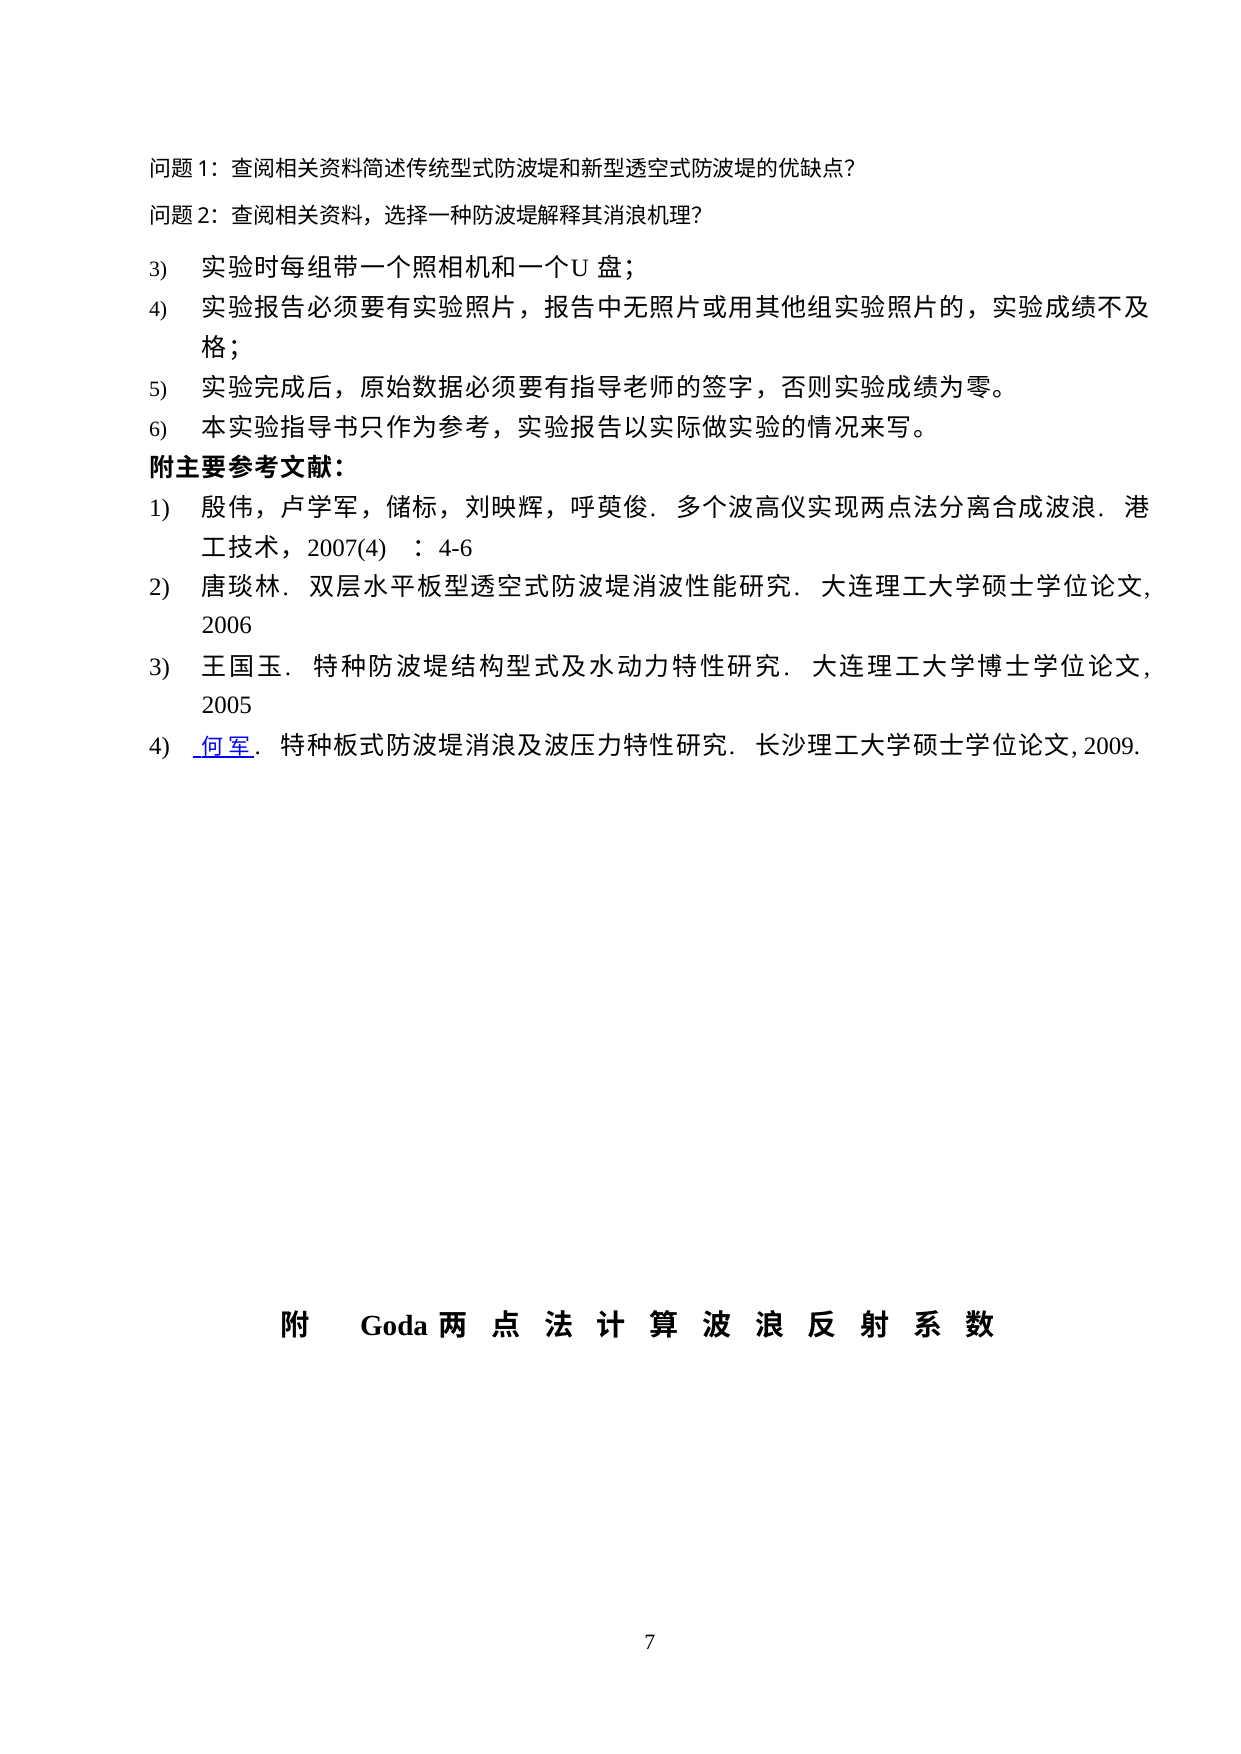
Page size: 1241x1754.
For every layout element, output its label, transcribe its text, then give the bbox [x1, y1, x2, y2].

list 何军. 特种板式防波堤消浪及波压力特性研究. 长沙理工大学硕士学位论文, 2009. [149, 725, 1150, 764]
list 殷伟，卢学军，储标，刘映辉，呼萸俊. 多个波高仪实现两点法分离合成波浪. 港工技术，2007(4)：4-6 [149, 485, 1150, 565]
list 唐琰林. 双层水平板型透空式防波堤消波性能研究. 大连理工大学硕士学位论文, 2006 [149, 565, 1150, 645]
text 附主要参考文献： [149, 445, 1150, 485]
list 实验报告必须要有实验照片，报告中无照片或用其他组实验照片的，实验成绩不及格； [149, 286, 1150, 366]
text 问题1：查阅相关资料简述传统型式防波堤和新型透空式防波堤的优缺点？ [149, 151, 1150, 182]
text 附 Goda两点法计算波浪反射系数 [149, 1283, 1150, 1363]
text 问题2：查阅相关资料，选择一种防波堤解释其消浪机理？ [149, 198, 1150, 230]
list 王国玉. 特种防波堤结构型式及水动力特性研究. 大连理工大学博士学位论文, 2005 [149, 645, 1150, 725]
list 本实验指导书只作为参考，实验报告以实际做实验的情况来写。 [149, 406, 1150, 445]
list 实验时每组带一个照相机和一个U盘； [149, 246, 1150, 286]
list 实验完成后，原始数据必须要有指导老师的签字，否则实验成绩为零。 [149, 366, 1150, 406]
